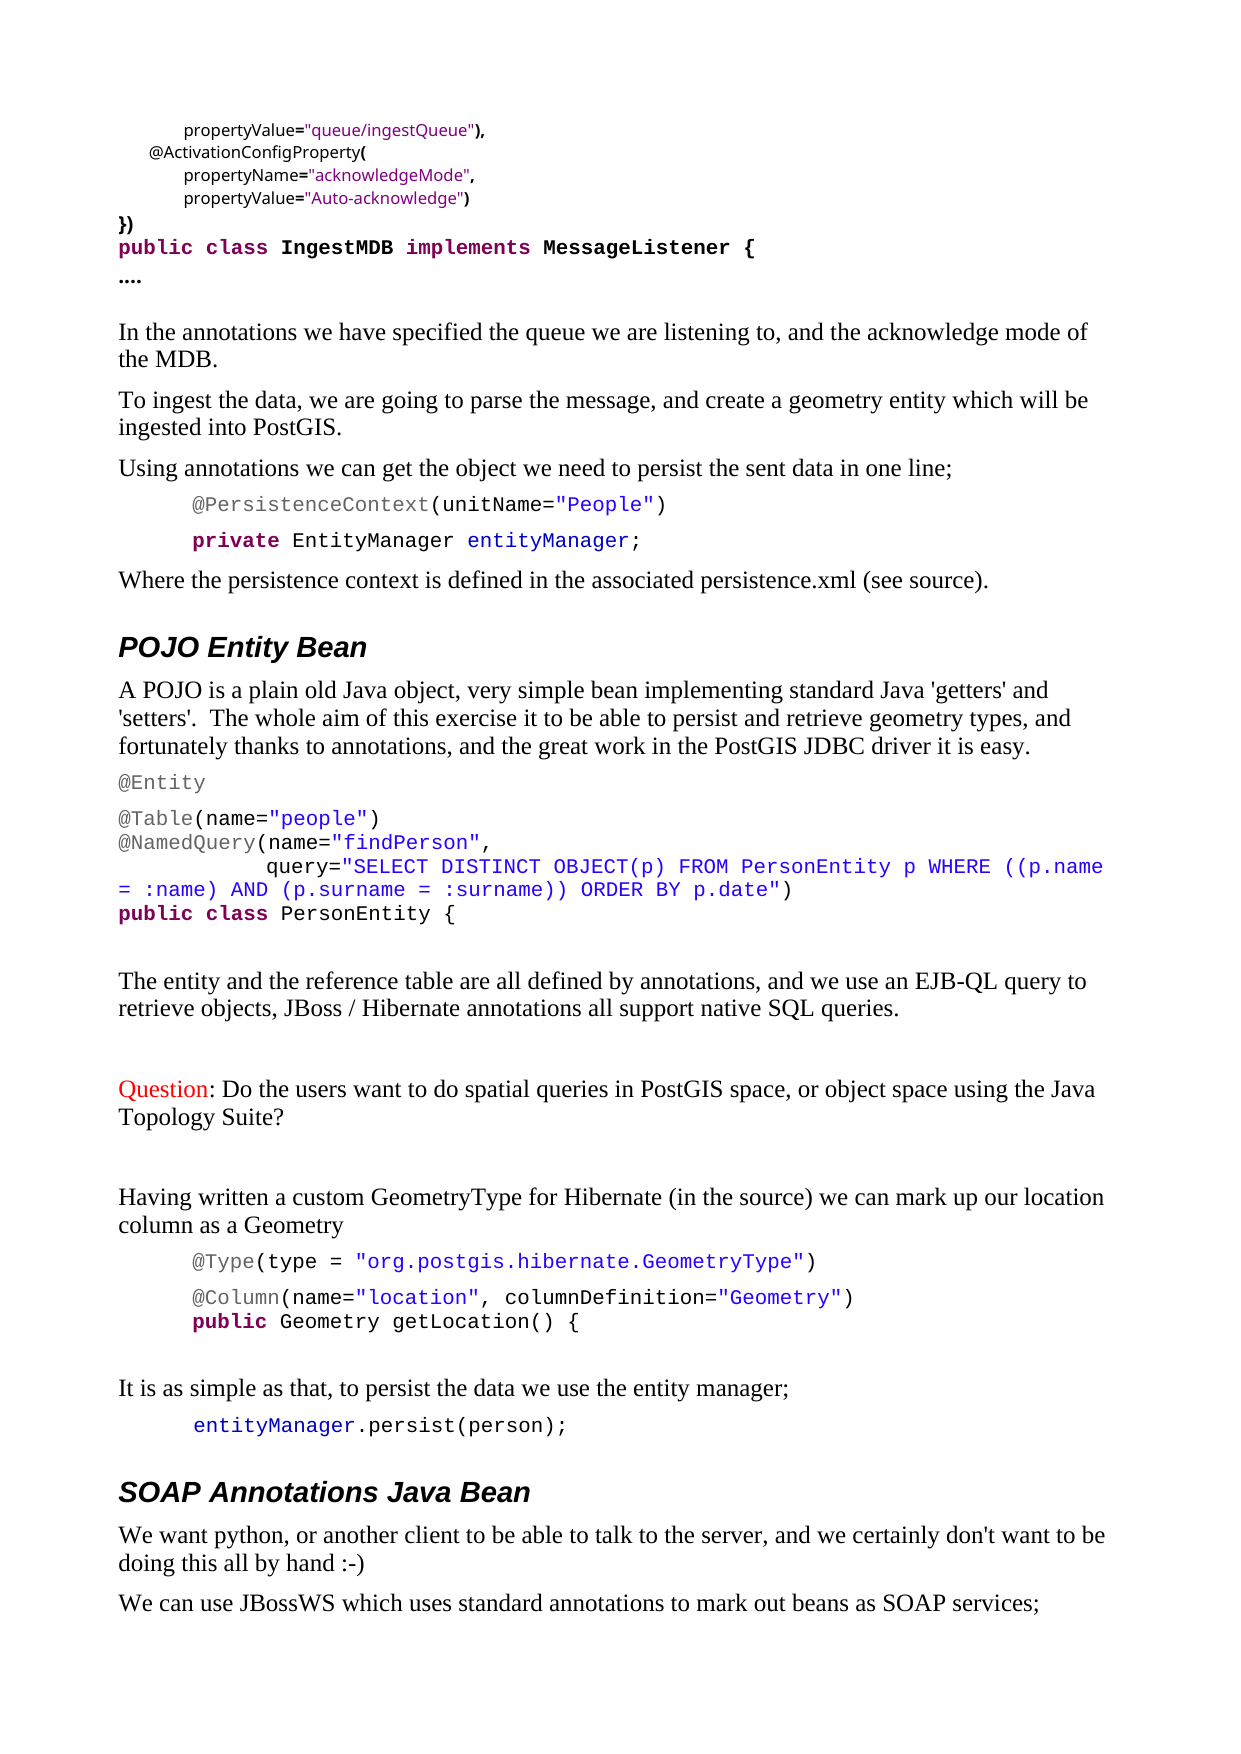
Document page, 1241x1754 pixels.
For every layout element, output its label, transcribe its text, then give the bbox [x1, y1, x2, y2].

text propertyValue="queue/ingestQueue"), [118, 118, 1122, 141]
text In the annotations we have specified the queue we are listening to, and the acknowledge mode of the MDB. [118, 318, 1122, 373]
text @ActivationConfigProperty( [118, 141, 1122, 163]
text A POJO is a plain old Java object, very simple bean implementing standard Java 'getters' and 'setters'. The whole aim of this exercise it to be able to persist and retrieve geometry types, and fortunately thanks to annotations, and the great work in the PostGIS JDBC driver it is easy. [118, 677, 1122, 760]
text private EntityManager entityManager; [118, 530, 1122, 554]
text public class PersonEntity { [118, 903, 1122, 927]
text Question: Do the users want to do spatial queries in PostGIS space, or object space using the Java Topology Suite? [118, 1075, 1122, 1130]
text It is as simple as that, to persist the data we use the entity manager; [118, 1374, 1122, 1402]
text }) [118, 209, 1122, 237]
text To ingest the data, we are going to parse the message, and create a geometry entity which will be ingested into PostGIS. [118, 386, 1122, 441]
subtitle POJO Entity Bean [118, 631, 1122, 664]
text @Table(name="people") [118, 808, 1122, 832]
subtitle SOAP Annotations Java Bean [118, 1476, 1122, 1508]
text query="SELECT DISTINCT OBJECT(p) FROM PersonEntity p WHERE ((p.name = :name) AND (p.surname = :surname)) ORDER BY p.date") [118, 856, 1122, 903]
text public Geometry getLocation() { [118, 1311, 1122, 1334]
text @NamedQuery(name="findPerson", [118, 832, 1122, 856]
text We want python, or another client to be able to talk to the server, and we certainly don't want to be doing this all by hand :-) [118, 1521, 1122, 1576]
text @Entity [118, 772, 1122, 796]
text @PersistenceContext(unitName="People") [118, 494, 1122, 518]
text public class IngestMDB implements MessageListener { [118, 237, 1122, 261]
text propertyValue="Auto-acknowledge") [118, 186, 1122, 209]
text Using annotations we can get the object we need to persist the sent data in one line; [118, 454, 1122, 481]
text We can use JBossWS which uses standard annotations to mark out beans as SOAP services; [118, 1589, 1122, 1617]
text propertyName="acknowledgeMode", [118, 163, 1122, 186]
text @Column(name="location", columnDefinition="Geometry") [118, 1287, 1122, 1311]
text Having written a custom GeometryType for Hibernate (in the source) we can mark up our location column as a Geometry [118, 1183, 1122, 1238]
text The entity and the reference table are all defined by annotations, and we use an EJB-QL query to retrieve objects, JBoss / Hibernate annotations all support native SQL queries. [118, 967, 1122, 1022]
text Where the persistence context is defined in the associated persistence.xml (see source). [118, 566, 1122, 594]
text .... [118, 261, 1122, 289]
text @Type(type = "org.postgis.hibernate.GeometryType") [118, 1251, 1122, 1274]
text entityManager.persist(person); [118, 1415, 1122, 1438]
